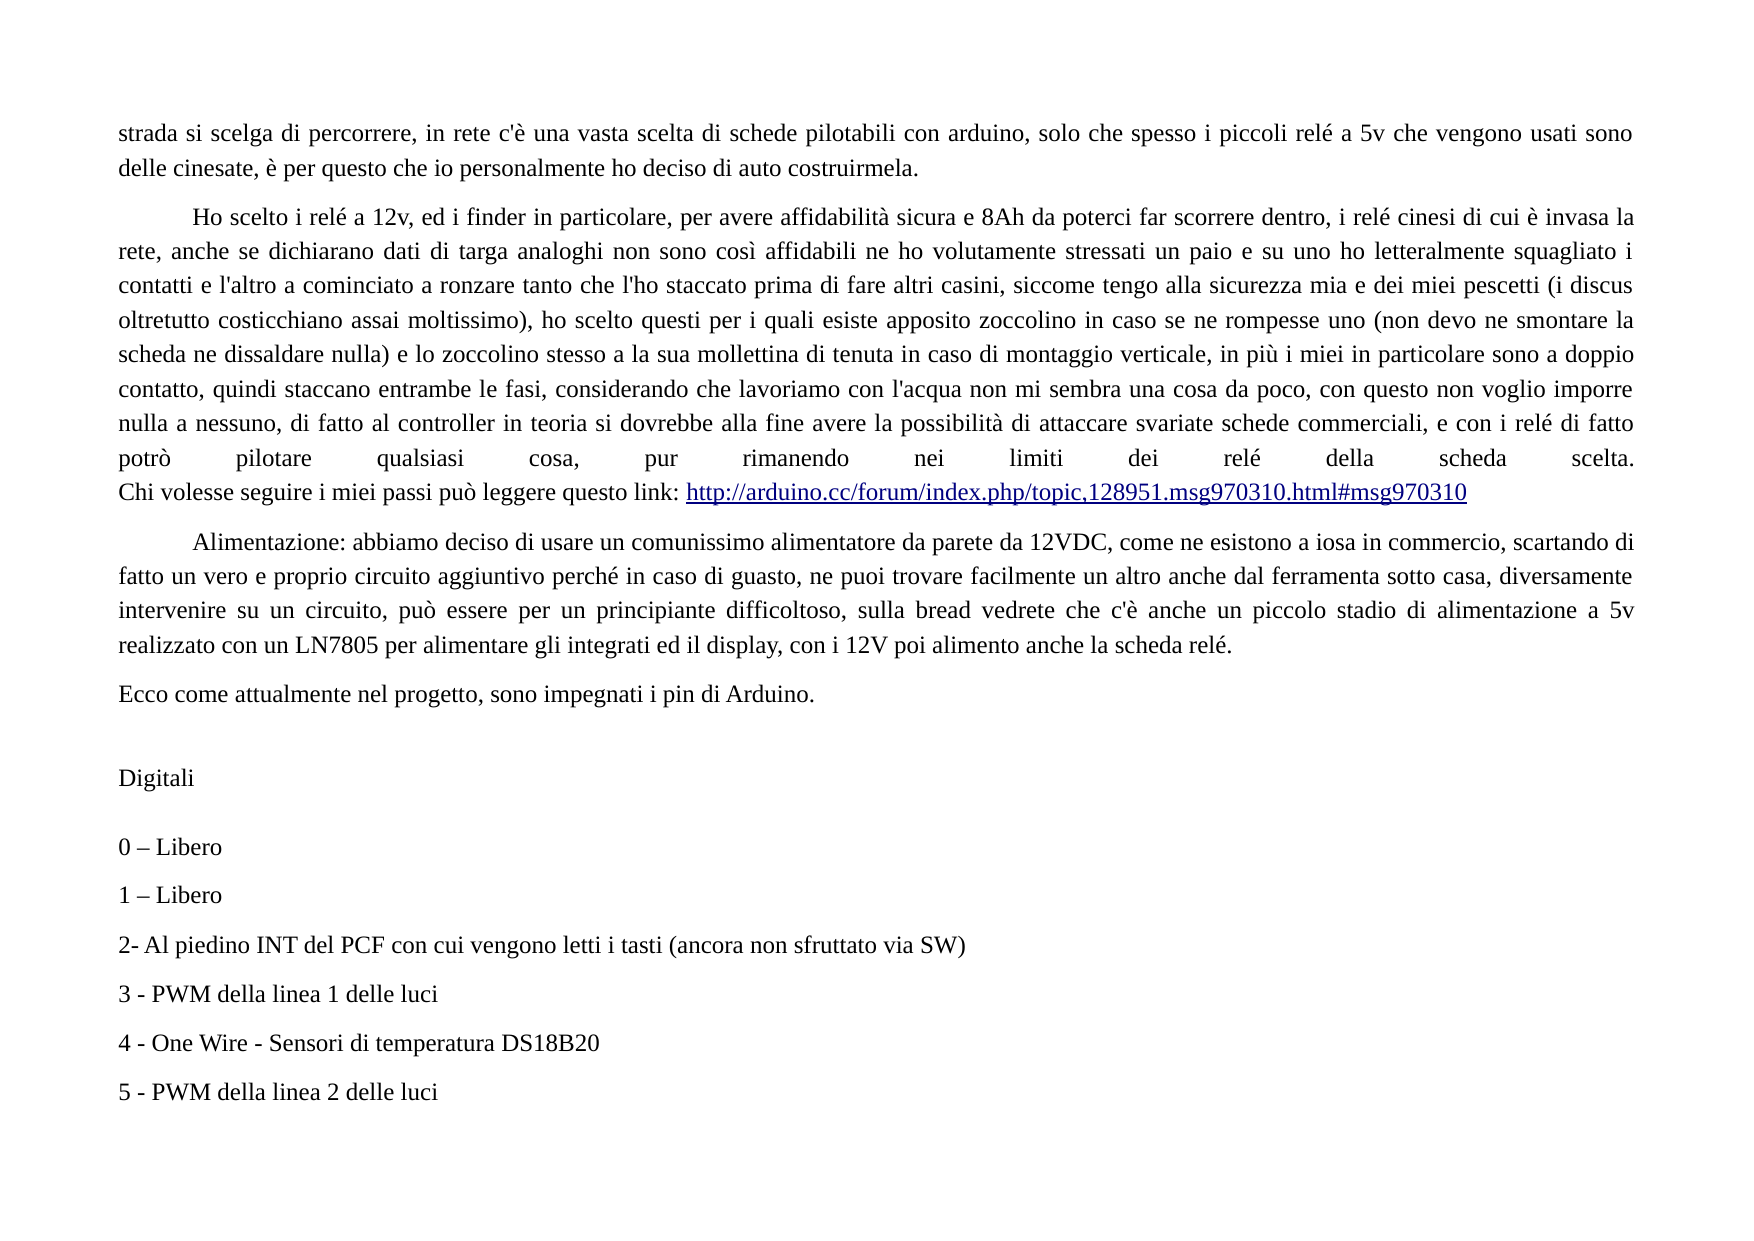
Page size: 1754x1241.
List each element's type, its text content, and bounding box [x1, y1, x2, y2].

text 2- Al piedino INT del PCF con cui vengono letti i tasti (ancora non sfruttato via SW) [118, 930, 1636, 958]
text Alimentazione: abbiamo deciso di usare un comunissimo alimentatore da parete da 12VDC, come ne esistono a iosa in commercio, scartando di fatto un vero e proprio circuito aggiuntivo perché in caso di guasto, ne puoi trovare facilmente un altro anche dal ferramenta sotto casa, diversamente intervenire su un circuito, può essere per un principiante difficoltoso, sulla bread vedrete che c'è anche un piccolo stadio di alimentazione a 5v realizzato con un LN7805 per alimentare gli integrati ed il display, con i 12V poi alimento anche la scheda relé. [118, 527, 1636, 659]
text 4 - One Wire - Sensori di temperatura DS18B20 [118, 1028, 1636, 1057]
text 3 - PWM della linea 1 delle luci [118, 979, 1636, 1007]
text 1 – Libero [118, 881, 1636, 909]
text Digitali 0 – Libero [118, 728, 1636, 860]
text 5 - PWM della linea 2 delle luci [118, 1077, 1636, 1106]
text Ho scelto i relé a 12v, ed i finder in particolare, per avere affidabilità sicura e 8Ah da poterci far scorrere dentro, i relé cinesi di cui è invasa la rete, anche se dichiarano dati di targa analoghi non sono così affidabili ne ho volutamente stressati un paio e su uno ho letteralmente squagliato i contatti e l'altro a cominciato a ronzare tanto che l'ho staccato prima di fare altri casini, siccome tengo alla sicurezza mia e dei miei pescetti (i discus oltretutto costicchiano assai moltissimo), ho scelto questi per i quali esiste apposito zoccolino in caso se ne rompesse uno (non devo ne smontare la scheda ne dissaldare nulla) e lo zoccolino stesso a la sua mollettina di tenuta in caso di montaggio verticale, in più i miei in particolare sono a doppio contatto, quindi staccano entrambe le fasi, considerando che lavoriamo con l'acqua non mi sembra una cosa da poco, con questo non voglio imporre nulla a nessuno, di fatto al controller in teoria si dovrebbe alla fine avere la possibilità di attaccare svariate schede commerciali, e con i relé di fatto potrò pilotare qualsiasi cosa, pur rimanendo nei limiti dei relé della scheda scelta. Chi volesse seguire i miei passi può leggere questo link: http://arduino.cc/forum/index.php/topic,128951.msg970310.html#msg970310 [118, 202, 1636, 506]
text strada si scelga di percorrere, in rete c'è una vasta scelta di schede pilotabili con arduino, solo che spesso i piccoli relé a 5v che vengono usati sono delle cinesate, è per questo che io personalmente ho deciso di auto costruirmela. [118, 118, 1636, 181]
text Ecco come attualmente nel progetto, sono impegnati i pin di Arduino. [118, 679, 1636, 708]
